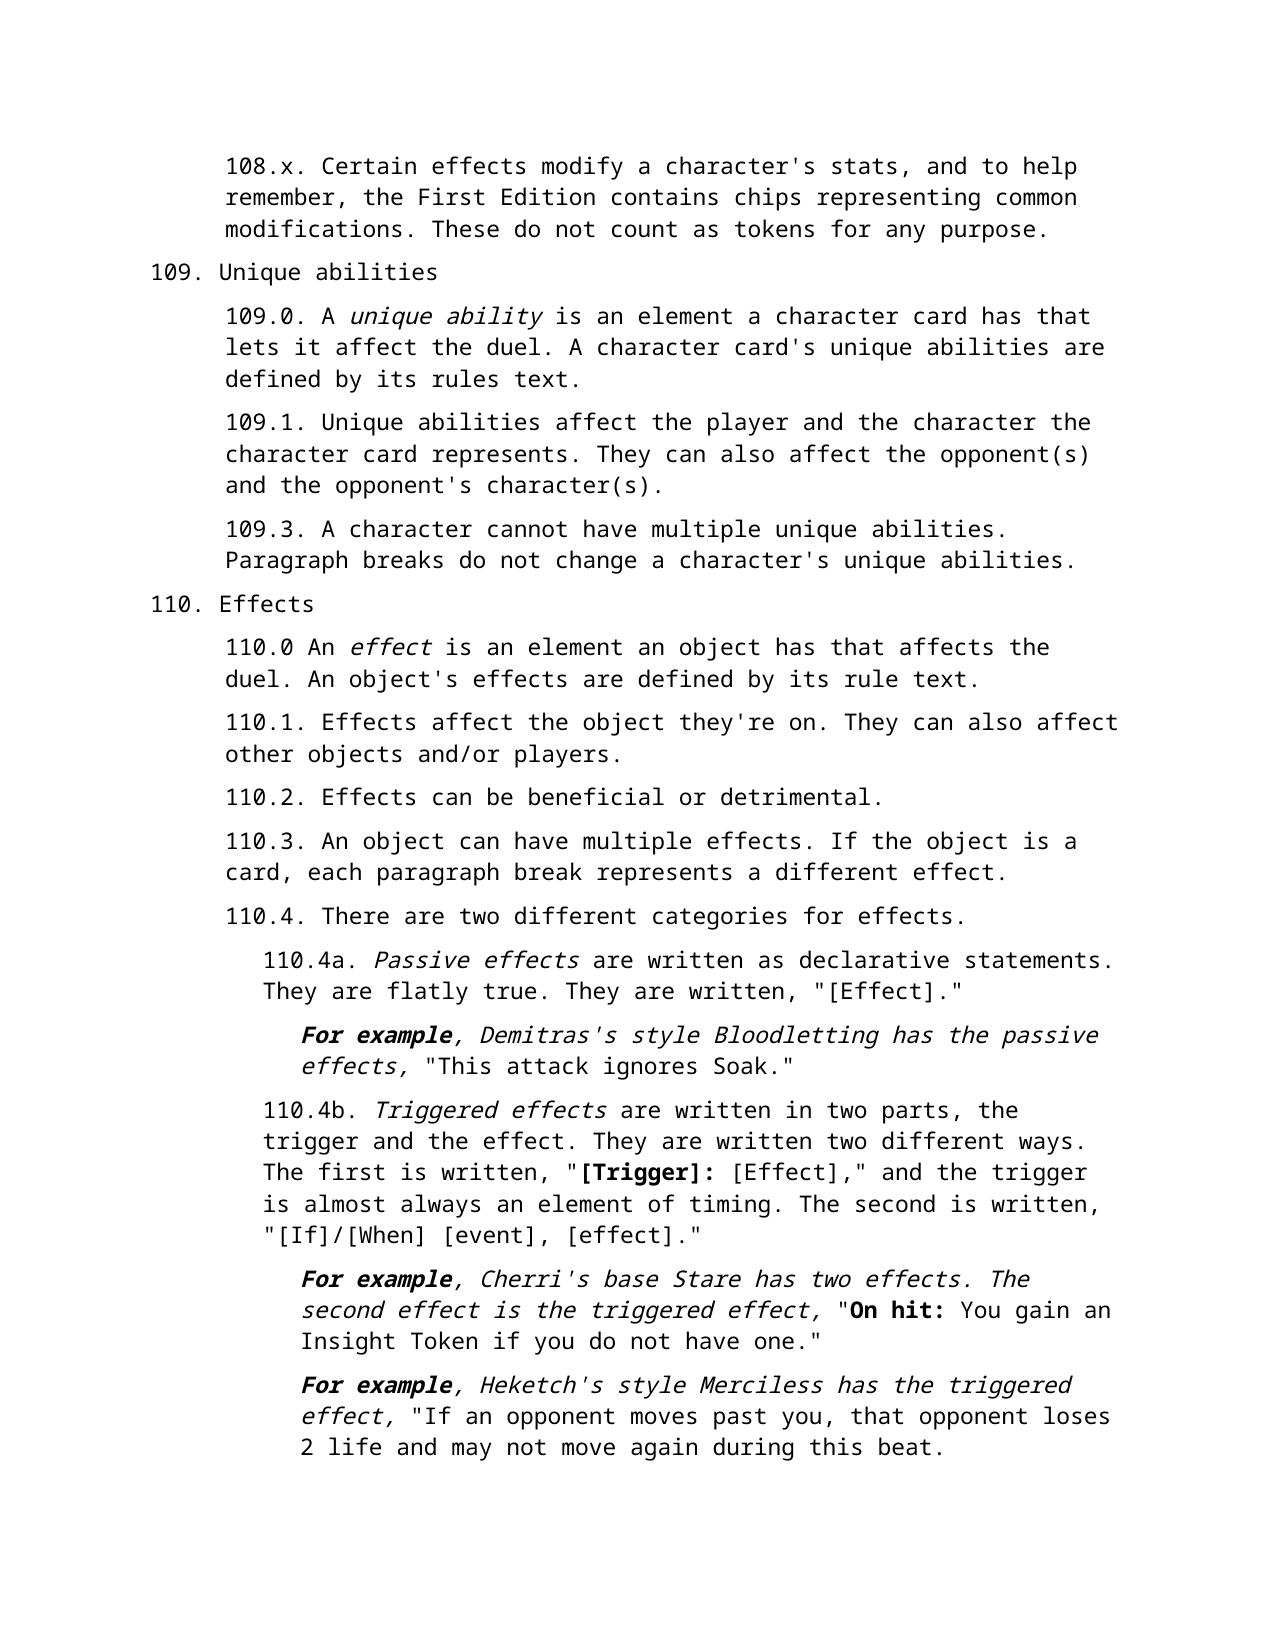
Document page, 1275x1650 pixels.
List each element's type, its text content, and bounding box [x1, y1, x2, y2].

text 109. Unique abilities [150, 256, 1087, 287]
text For example, Heketch's style Merciless has the triggered effect, "If an opponent moves past you, that opponent loses 2 life and may not move again during this beat. [300, 1369, 1125, 1462]
text 110.4b. Triggered effects are written in two parts, the trigger and the effect. They are written two different ways. The first is written, "[Trigger]: [Effect]," and the trigger is almost always an element of timing. The second is written, "[If]/[When] [event], [effect]." [262, 1094, 1125, 1250]
text For example, Demitras's style Bloodletting has the passive effects, "This attack ignores Soak." [300, 1019, 1125, 1081]
text 110.4. There are two different categories for effects. [225, 900, 1125, 931]
text 110.0 An effect is an element an object has that affects the duel. An object's effects are defined by its rule text. [225, 631, 1125, 694]
text For example, Cherri's base Stare has two effects. The second effect is the triggered effect, "On hit: You gain an Insight Token if you do not have one." [300, 1262, 1125, 1356]
text 109.0. A unique ability is an element a character card has that lets it affect the duel. A character card's unique abilities are defined by its rules text. [225, 300, 1125, 394]
text 108.x. Certain effects modify a character's stats, and to help remember, the First Edition contains chips representing common modifications. These do not count as tokens for any purpose. [225, 150, 1125, 244]
text 110.3. An object can have multiple effects. If the object is a card, each paragraph break represents a different effect. [225, 825, 1125, 887]
text 109.1. Unique abilities affect the player and the character the character card represents. They can also affect the opponent(s) and the opponent's character(s). [225, 406, 1125, 500]
text 110.1. Effects affect the object they're on. They can also affect other objects and/or players. [225, 706, 1125, 769]
text 109.3. A character cannot have multiple unique abilities. Paragraph breaks do not change a character's unique abilities. [225, 512, 1125, 575]
text 110.4a. Passive effects are written as declarative statements. They are flatly true. They are written, "[Effect]." [262, 944, 1125, 1006]
text 110. Effects [150, 587, 1087, 619]
text 110.2. Effects can be beneficial or detrimental. [225, 781, 1125, 812]
